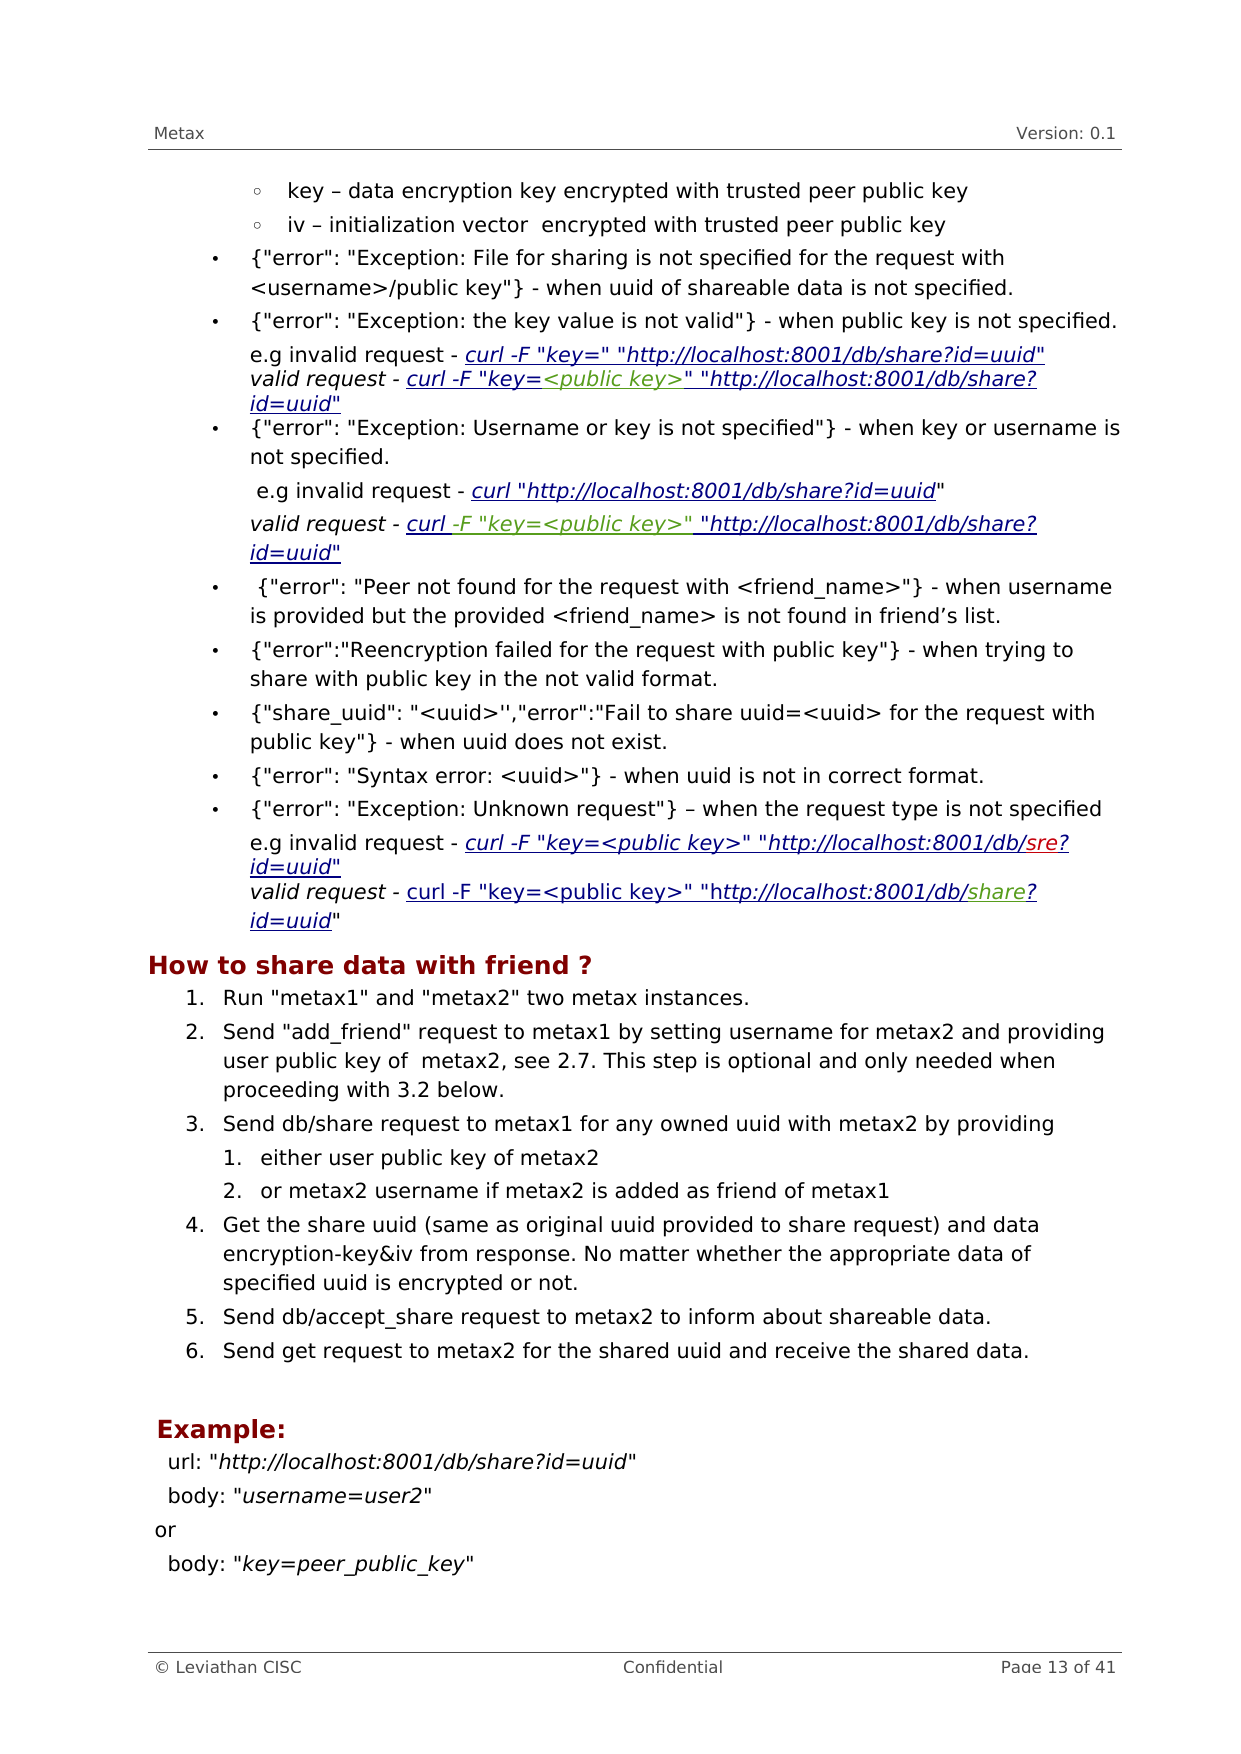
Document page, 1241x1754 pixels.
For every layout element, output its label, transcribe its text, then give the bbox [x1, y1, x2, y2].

list Send db/accept_share request to metax2 to inform about shareable data. [185, 1305, 1122, 1329]
list {"error": "Syntax error: <uuid>"} - when uuid is not in correct format. [212, 764, 1122, 788]
list valid request - curl -F "key=<public key>" "http://localhost:8001/db/share?id=uuid" [212, 880, 1122, 933]
text body: "key=peer_public_key" [148, 1552, 1122, 1576]
list {"error": "Exception: the key value is not valid"} - when public key is not specified. [212, 309, 1122, 333]
list e.g invalid request - curl -F "key=" "http://localhost:8001/db/share?id=uuid" [212, 343, 1122, 367]
text body: "username=user2" [148, 1484, 1122, 1508]
text or [148, 1518, 1122, 1542]
list Send db/share request to metax1 for any owned uuid with metax2 by providing [185, 1112, 1122, 1136]
subtitle Example: [148, 1415, 1122, 1444]
list {"error":"Reencryption failed for the request with public key"} - when trying to share with public key in the not valid format. [212, 638, 1122, 691]
list Send "add_friend" request to metax1 by setting username for metax2 and providing user public key of metax2, see 2.7. This step is optional and only needed when proceeding with 3.2 below. [185, 1020, 1122, 1103]
text url: "http://localhost:8001/db/share?id=uuid" [148, 1450, 1122, 1475]
list Send get request to metax2 for the shared uuid and receive the shared data. [185, 1339, 1122, 1363]
list valid request - curl -F "key=<public key>" "http://localhost:8001/db/share?id=uuid" [212, 367, 1122, 416]
list e.g invalid request - curl "http://localhost:8001/db/share?id=uuid" [212, 479, 1122, 503]
list Get the share uuid (same as original uuid provided to share request) and data encryption-key&iv from response. No matter whether the appropriate data of specified uuid is encrypted or not. [185, 1213, 1122, 1296]
list iv – initialization vector encrypted with trusted peer public key [249, 213, 1122, 237]
list {"error": "Peer not found for the request with <friend_name>"} - when username is provided but the provided <friend_name> is not found in friend’s list. [212, 575, 1122, 628]
list Run "metax1" and "metax2" two metax instances. [185, 986, 1122, 1011]
list key – data encryption key encrypted with trusted peer public key [249, 179, 1122, 203]
list {"error": "Exception: File for sharing is not specified for the request with <username>/public key"} - when uuid of shareable data is not specified. [212, 246, 1122, 300]
list {"error": "Exception: Username or key is not specified"} - when key or username is not specified. [212, 416, 1122, 469]
list either user public key of metax2 [223, 1146, 1122, 1170]
list {"error": "Exception: Unknown request"} – when the request type is not specified [212, 797, 1122, 822]
list or metax2 username if metax2 is added as friend of metax1 [223, 1179, 1122, 1204]
list e.g invalid request - curl -F "key=<public key>" "http://localhost:8001/db/sre?id=uuid" [212, 831, 1122, 880]
list valid request - curl -F "key=<public key>" "http://localhost:8001/db/share?id=uuid" [212, 512, 1122, 566]
subtitle How to share data with friend ? [148, 951, 1122, 981]
list {"share_uuid": "<uuid>'',"error":"Fail to share uuid=<uuid> for the request with public key"} - when uuid does not exist. [212, 701, 1122, 754]
